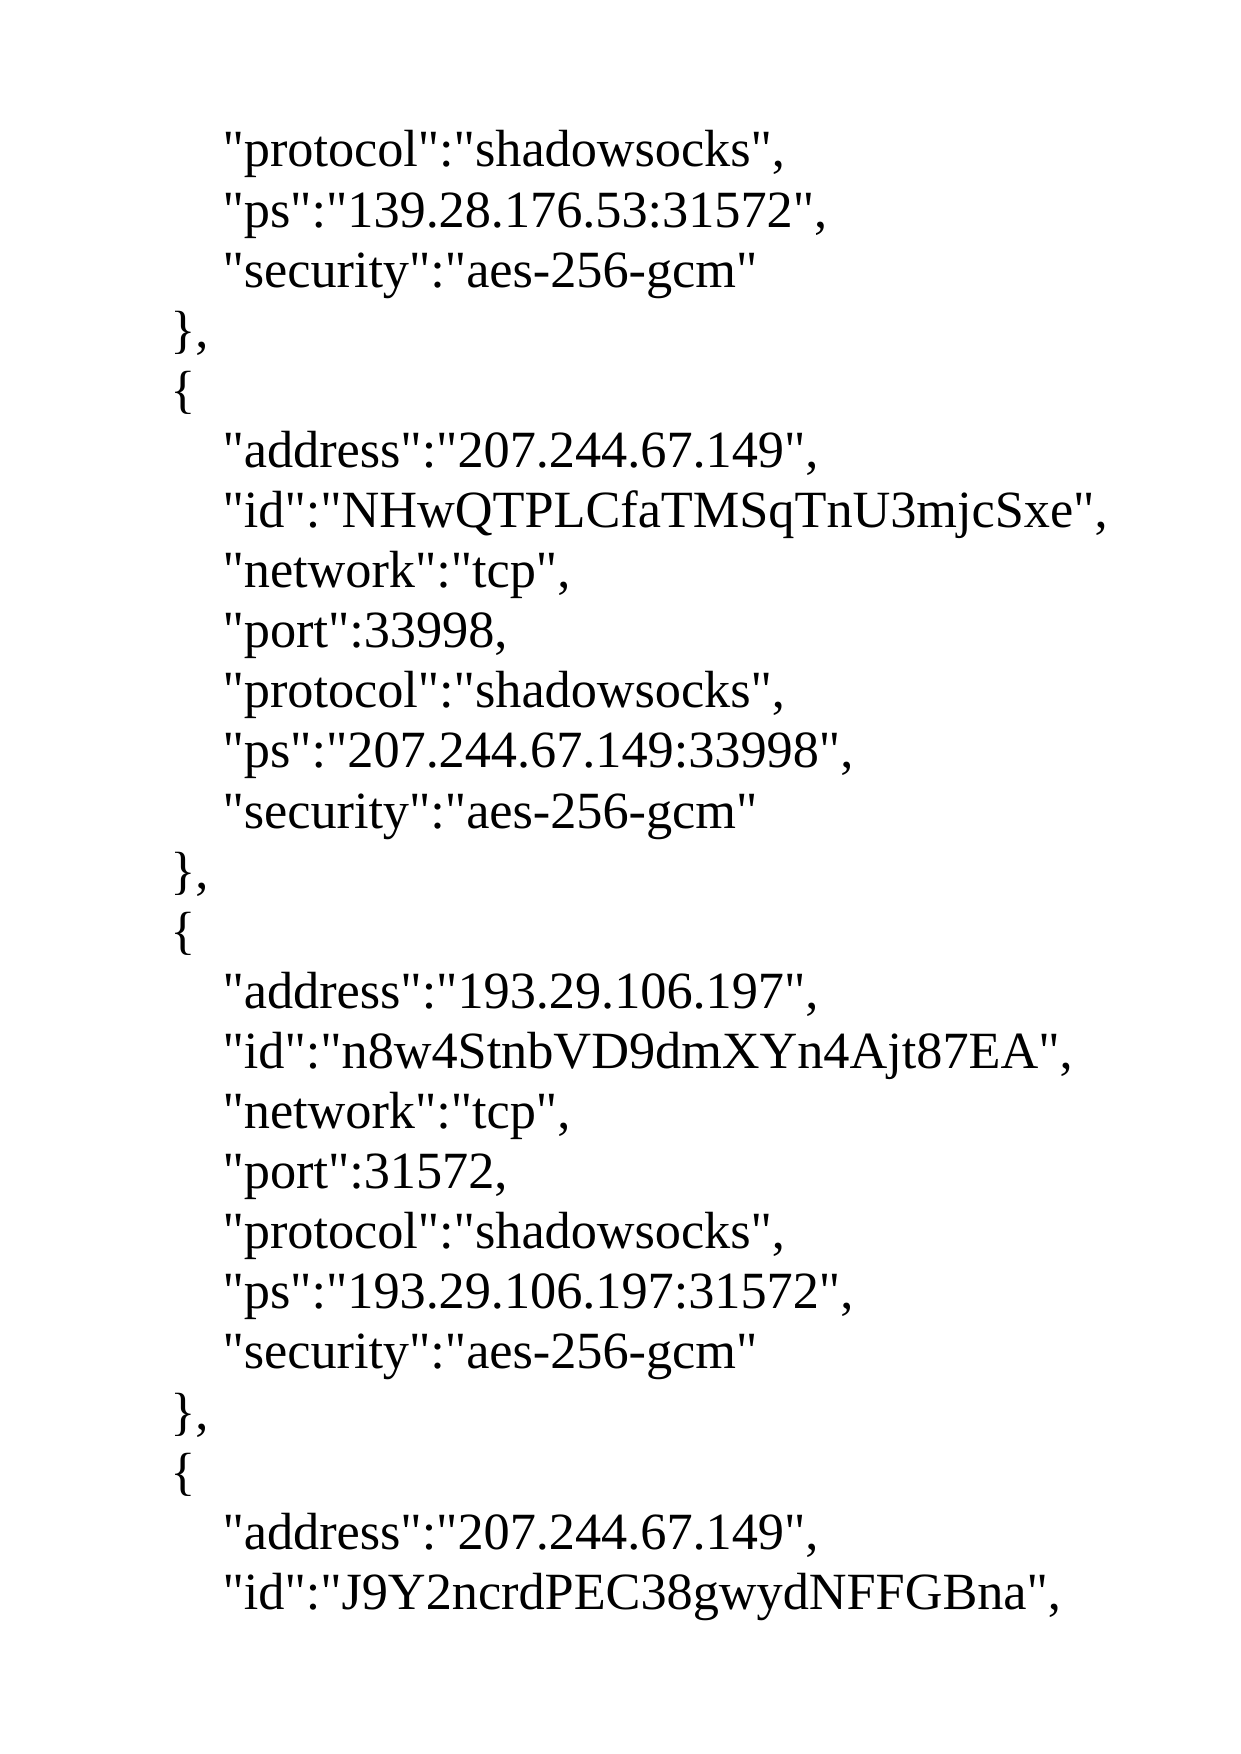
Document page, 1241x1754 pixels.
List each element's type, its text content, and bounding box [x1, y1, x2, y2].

text "security":"aes-256-gcm" [118, 1320, 1122, 1380]
text "id":"J9Y2ncrdPEC38gwydNFFGBna", [118, 1561, 1122, 1621]
text "security":"aes-256-gcm" [118, 779, 1122, 839]
text "ps":"139.28.176.53:31572", [118, 178, 1122, 238]
text "address":"207.244.67.149", [118, 419, 1122, 479]
text "network":"tcp", [118, 539, 1122, 599]
text "id":"NHwQTPLCfaTMSqTnU3mjcSxe", [118, 479, 1122, 539]
text "ps":"207.244.67.149:33998", [118, 719, 1122, 779]
text "protocol":"shadowsocks", [118, 1200, 1122, 1260]
text }, [118, 1380, 1122, 1440]
text "ps":"193.29.106.197:31572", [118, 1260, 1122, 1320]
text "protocol":"shadowsocks", [118, 659, 1122, 719]
text }, [118, 839, 1122, 899]
text "protocol":"shadowsocks", [118, 118, 1122, 178]
text "id":"n8w4StnbVD9dmXYn4Ajt87EA", [118, 1020, 1122, 1080]
text { [118, 358, 1122, 419]
text "security":"aes-256-gcm" [118, 238, 1122, 298]
text { [118, 1440, 1122, 1501]
text "port":33998, [118, 599, 1122, 659]
text "address":"193.29.106.197", [118, 959, 1122, 1020]
text }, [118, 298, 1122, 358]
text { [118, 899, 1122, 959]
text "network":"tcp", [118, 1080, 1122, 1140]
text "address":"207.244.67.149", [118, 1501, 1122, 1561]
text "port":31572, [118, 1140, 1122, 1200]
